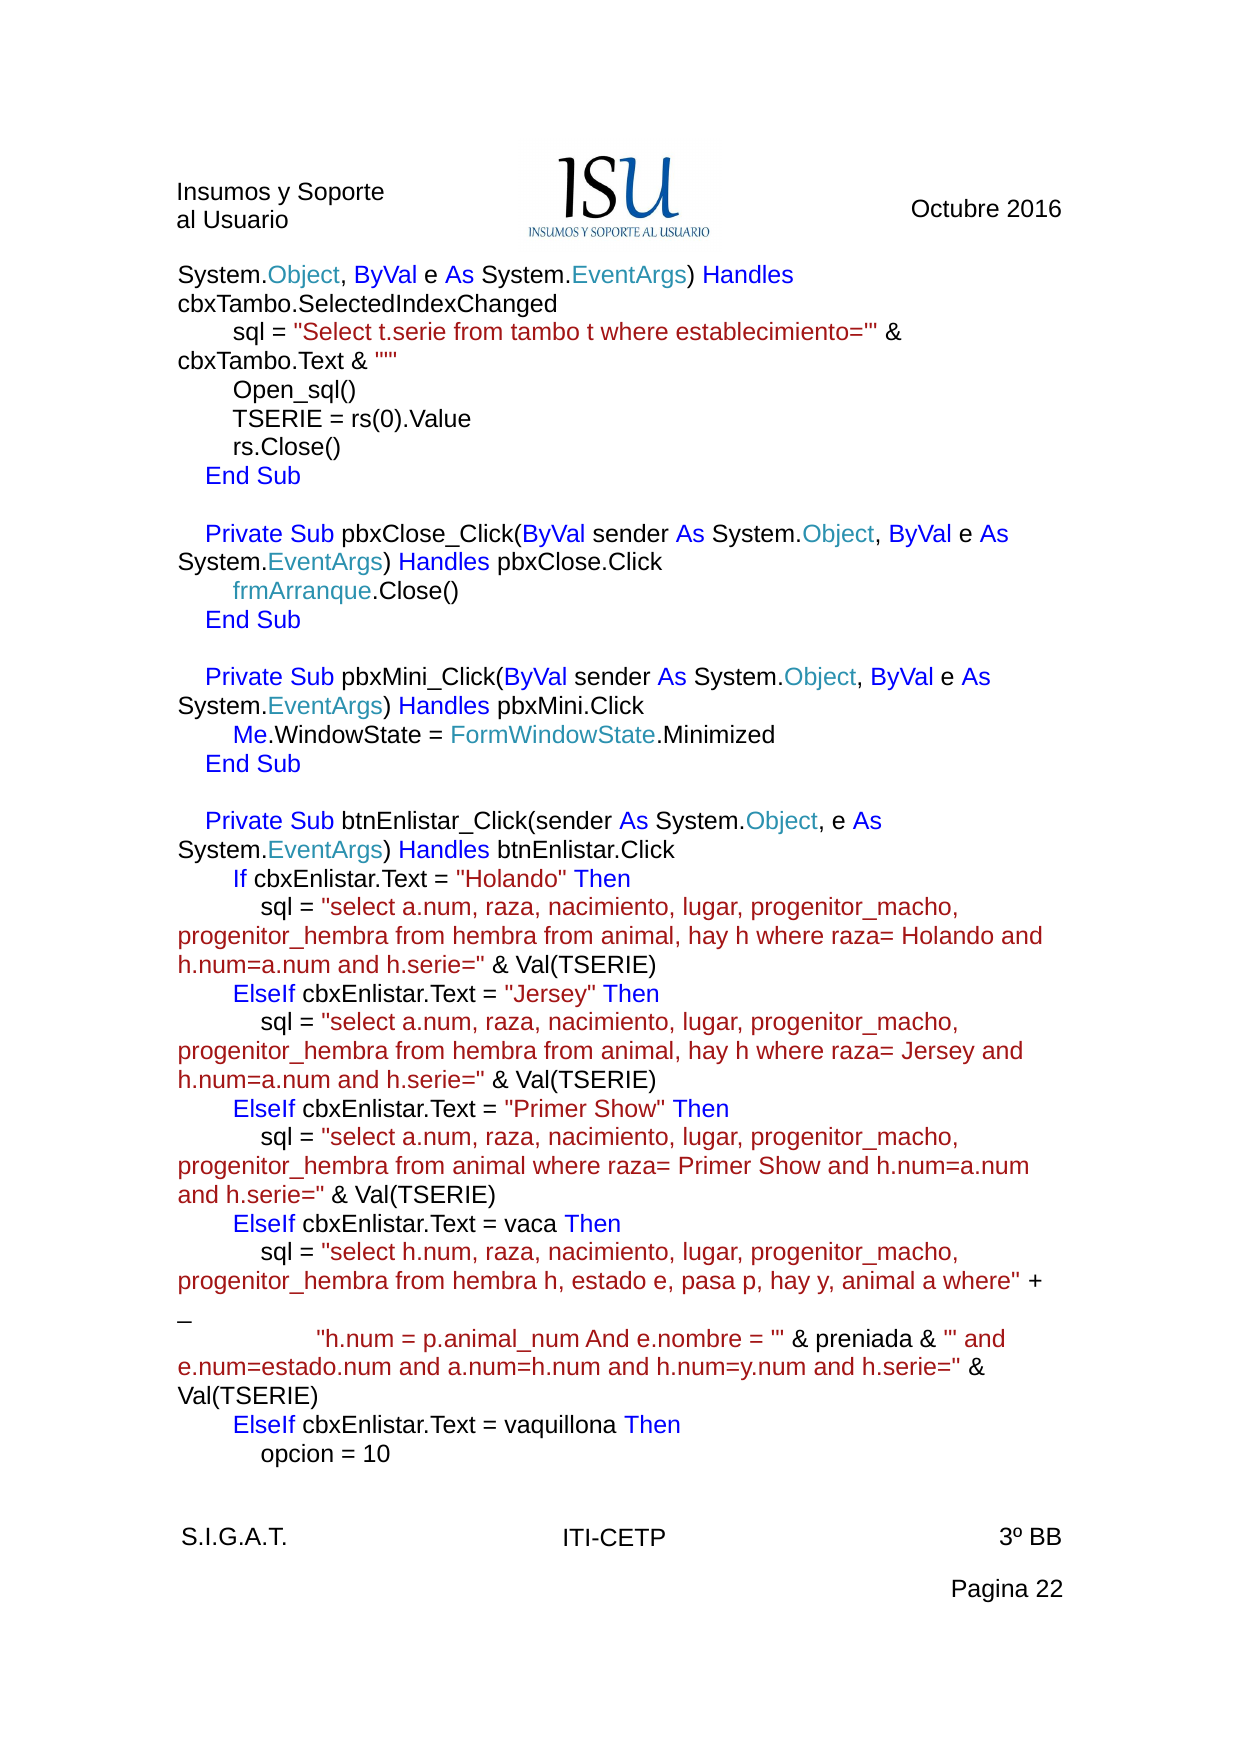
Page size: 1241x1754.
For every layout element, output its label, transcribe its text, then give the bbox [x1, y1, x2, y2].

text Me.WindowState = FormWindowState.Minimized [177, 720, 1063, 748]
picture [517, 138, 723, 252]
text TSERIE = rs(0).Value [177, 403, 1063, 432]
text sql = "Select t.serie from tambo t where establecimiento='" & cbxTambo.Text & "'" [177, 317, 1063, 375]
text End Sub [177, 748, 1063, 777]
text Private Sub btnEnlistar_Click(sender As System.Object, e As System.EventArgs) Handles btnEnlistar.Click [177, 806, 1063, 863]
text Private Sub pbxClose_Click(ByVal sender As System.Object, ByVal e As System.EventArgs) Handles pbxClose.Click [177, 518, 1063, 576]
text ElseIf cbxEnlistar.Text = "Jersey" Then [177, 978, 1063, 1007]
text opcion = 10 [177, 1438, 1063, 1467]
text "h.num = p.animal_num And e.nombre = '" & preniada & "' and e.num=estado.num and a.num=h.num and h.num=y.num and h.serie=" & Val(TSERIE) [177, 1323, 1063, 1410]
text sql = "select a.num, raza, nacimiento, lugar, progenitor_macho, progenitor_hembra from animal where raza= Primer Show and h.num=a.num and h.serie=" & Val(TSERIE) [177, 1122, 1063, 1208]
text sql = "select h.num, raza, nacimiento, lugar, progenitor_macho, progenitor_hembra from hembra h, estado e, pasa p, hay y, animal a where" + _ [177, 1237, 1063, 1323]
text sql = "select a.num, raza, nacimiento, lugar, progenitor_macho, progenitor_hembra from hembra from animal, hay h where raza= Jersey and h.num=a.num and h.serie=" & Val(TSERIE) [177, 1007, 1063, 1093]
text System.Object, ByVal e As System.EventArgs) Handles cbxTambo.SelectedIndexChanged [177, 260, 1063, 317]
text End Sub [177, 605, 1063, 633]
text ElseIf cbxEnlistar.Text = vaca Then [177, 1208, 1063, 1237]
text frmArranque.Close() [177, 576, 1063, 605]
text Private Sub pbxMini_Click(ByVal sender As System.Object, ByVal e As System.EventArgs) Handles pbxMini.Click [177, 662, 1063, 720]
text If cbxEnlistar.Text = "Holando" Then [177, 863, 1063, 892]
text ElseIf cbxEnlistar.Text = "Primer Show" Then [177, 1093, 1063, 1122]
text rs.Close() [177, 432, 1063, 461]
text sql = "select a.num, raza, nacimiento, lugar, progenitor_macho, progenitor_hembra from hembra from animal, hay h where raza= Holando and h.num=a.num and h.serie=" & Val(TSERIE) [177, 892, 1063, 978]
text ElseIf cbxEnlistar.Text = vaquillona Then [177, 1410, 1063, 1438]
text End Sub [177, 461, 1063, 490]
text Open_sql() [177, 375, 1063, 403]
